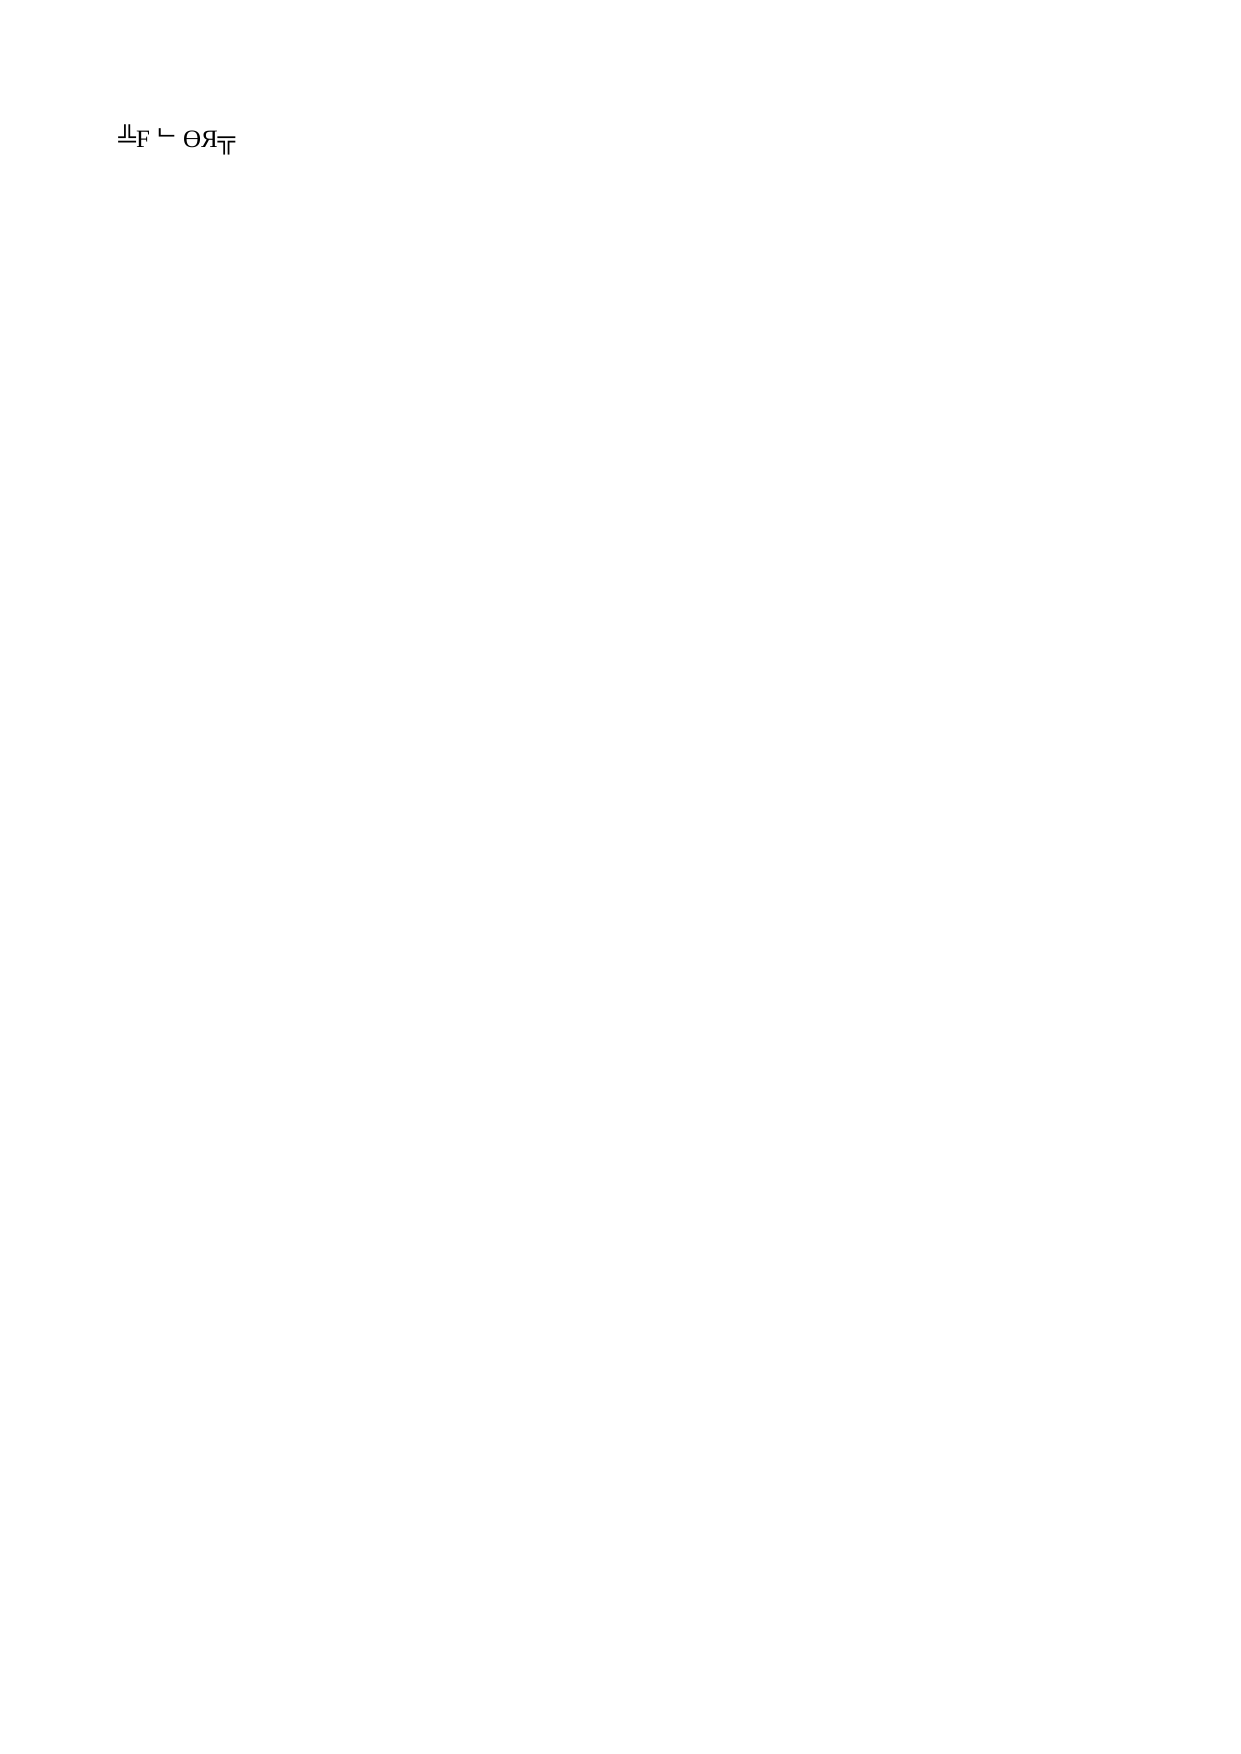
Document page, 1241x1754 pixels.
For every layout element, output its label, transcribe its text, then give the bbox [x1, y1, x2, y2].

text ╩FᄂӨЯ╦ [118, 118, 1122, 154]
